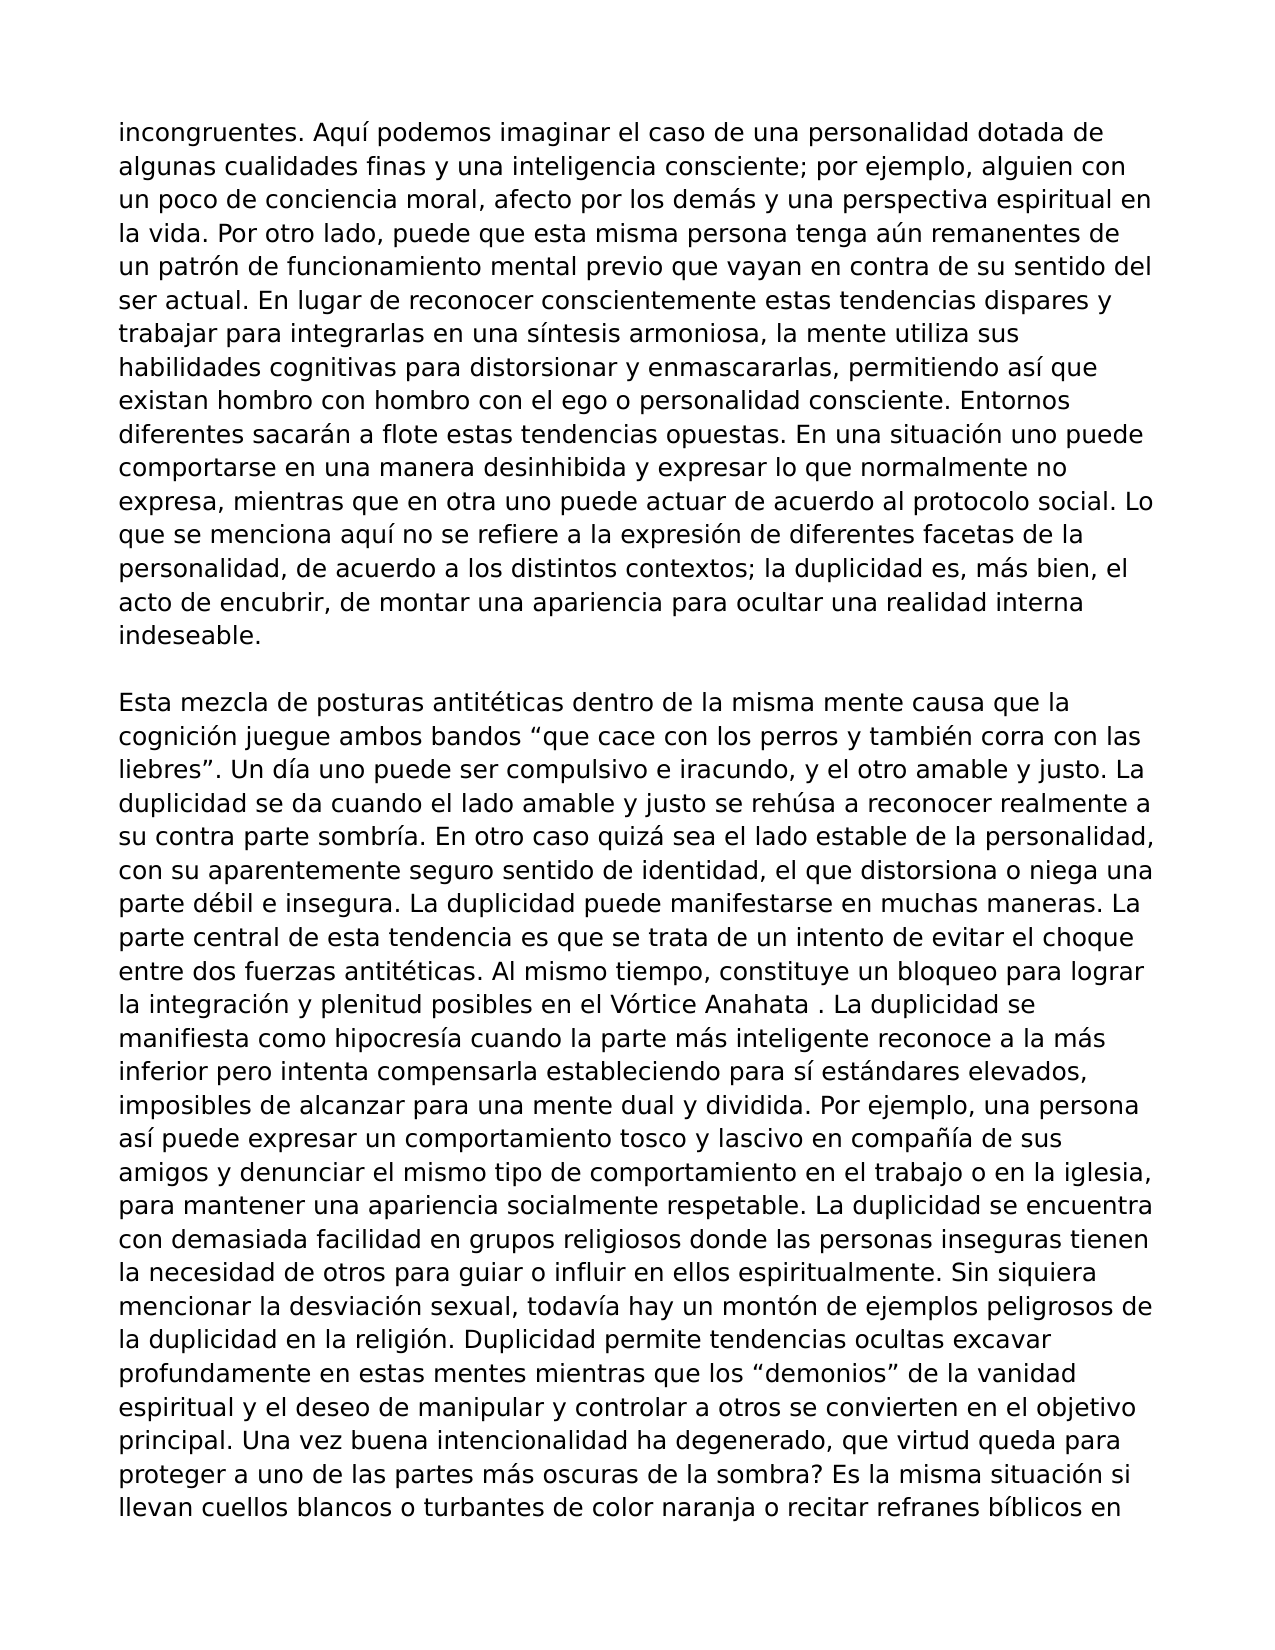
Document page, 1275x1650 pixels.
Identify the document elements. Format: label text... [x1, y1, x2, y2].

text incongruentes. Aquí podemos imaginar el caso de una personalidad dotada de algunas cualidades finas y una inteligencia consciente; por ejemplo, alguien con un poco de conciencia moral, afecto por los demás y una perspectiva espiritual en la vida. Por otro lado, puede que esta misma persona tenga aún remanentes de un patrón de funcionamiento mental previo que vayan en contra de su sentido del ser actual. En lugar de reconocer conscientemente estas tendencias dispares y trabajar para integrarlas en una síntesis armoniosa, la mente utiliza sus habilidades cognitivas para distorsionar y enmascararlas, permitiendo así que existan hombro con hombro con el ego o personalidad consciente. Entornos diferentes sacarán a flote estas tendencias opuestas. En una situación uno puede comportarse en una manera desinhibida y expresar lo que normalmente no expresa, mientras que en otra uno puede actuar de acuerdo al protocolo social. Lo que se menciona aquí no se refiere a la expresión de diferentes facetas de la personalidad, de acuerdo a los distintos contextos; la duplicidad es, más bien, el acto de encubrir, de montar una apariencia para ocultar una realidad interna indeseable. Esta mezcla de posturas antitéticas dentro de la misma mente causa que la cognición juegue ambos bandos “que cace con los perros y también corra con las liebres”. Un día uno puede ser compulsivo e iracundo, y el otro amable y justo. La duplicidad se da cuando el lado amable y justo se rehúsa a reconocer realmente a su contra parte sombría. En otro caso quizá sea el lado estable de la personalidad, con su aparentemente seguro sentido de identidad, el que distorsiona o niega una parte débil e insegura. La duplicidad puede manifestarse en muchas maneras. La parte central de esta tendencia es que se trata de un intento de evitar el choque entre dos fuerzas antitéticas. Al mismo tiempo, constituye un bloqueo para lograr la integración y plenitud posibles en el Vórtice Anahata . La duplicidad se manifiesta como hipocresía cuando la parte más inteligente reconoce a la más inferior pero intenta compensarla estableciendo para sí estándares elevados, imposibles de alcanzar para una mente dual y dividida. Por ejemplo, una persona así puede expresar un comportamiento tosco y lascivo en compañía de sus amigos y denunciar el mismo tipo de comportamiento en el trabajo o en la iglesia, para mantener una apariencia socialmente respetable. La duplicidad se encuentra con demasiada facilidad en grupos religiosos donde las personas inseguras tienen la necesidad de otros para guiar o influir en ellos espiritualmente. Sin siquiera mencionar la desviación sexual, todavía hay un montón de ejemplos peligrosos de la duplicidad en la religión. Duplicidad permite tendencias ocultas excavar profundamente en estas mentes mientras que los “demonios” de la vanidad espiritual y el deseo de manipular y controlar a otros se convierten en el objetivo principal. Una vez buena intencionalidad ha degenerado, que virtud queda para proteger a uno de las partes más oscuras de la sombra? Es la misma situación si llevan cuellos blancos o turbantes de color naranja o recitar refranes bíblicos en [118, 118, 1157, 1522]
